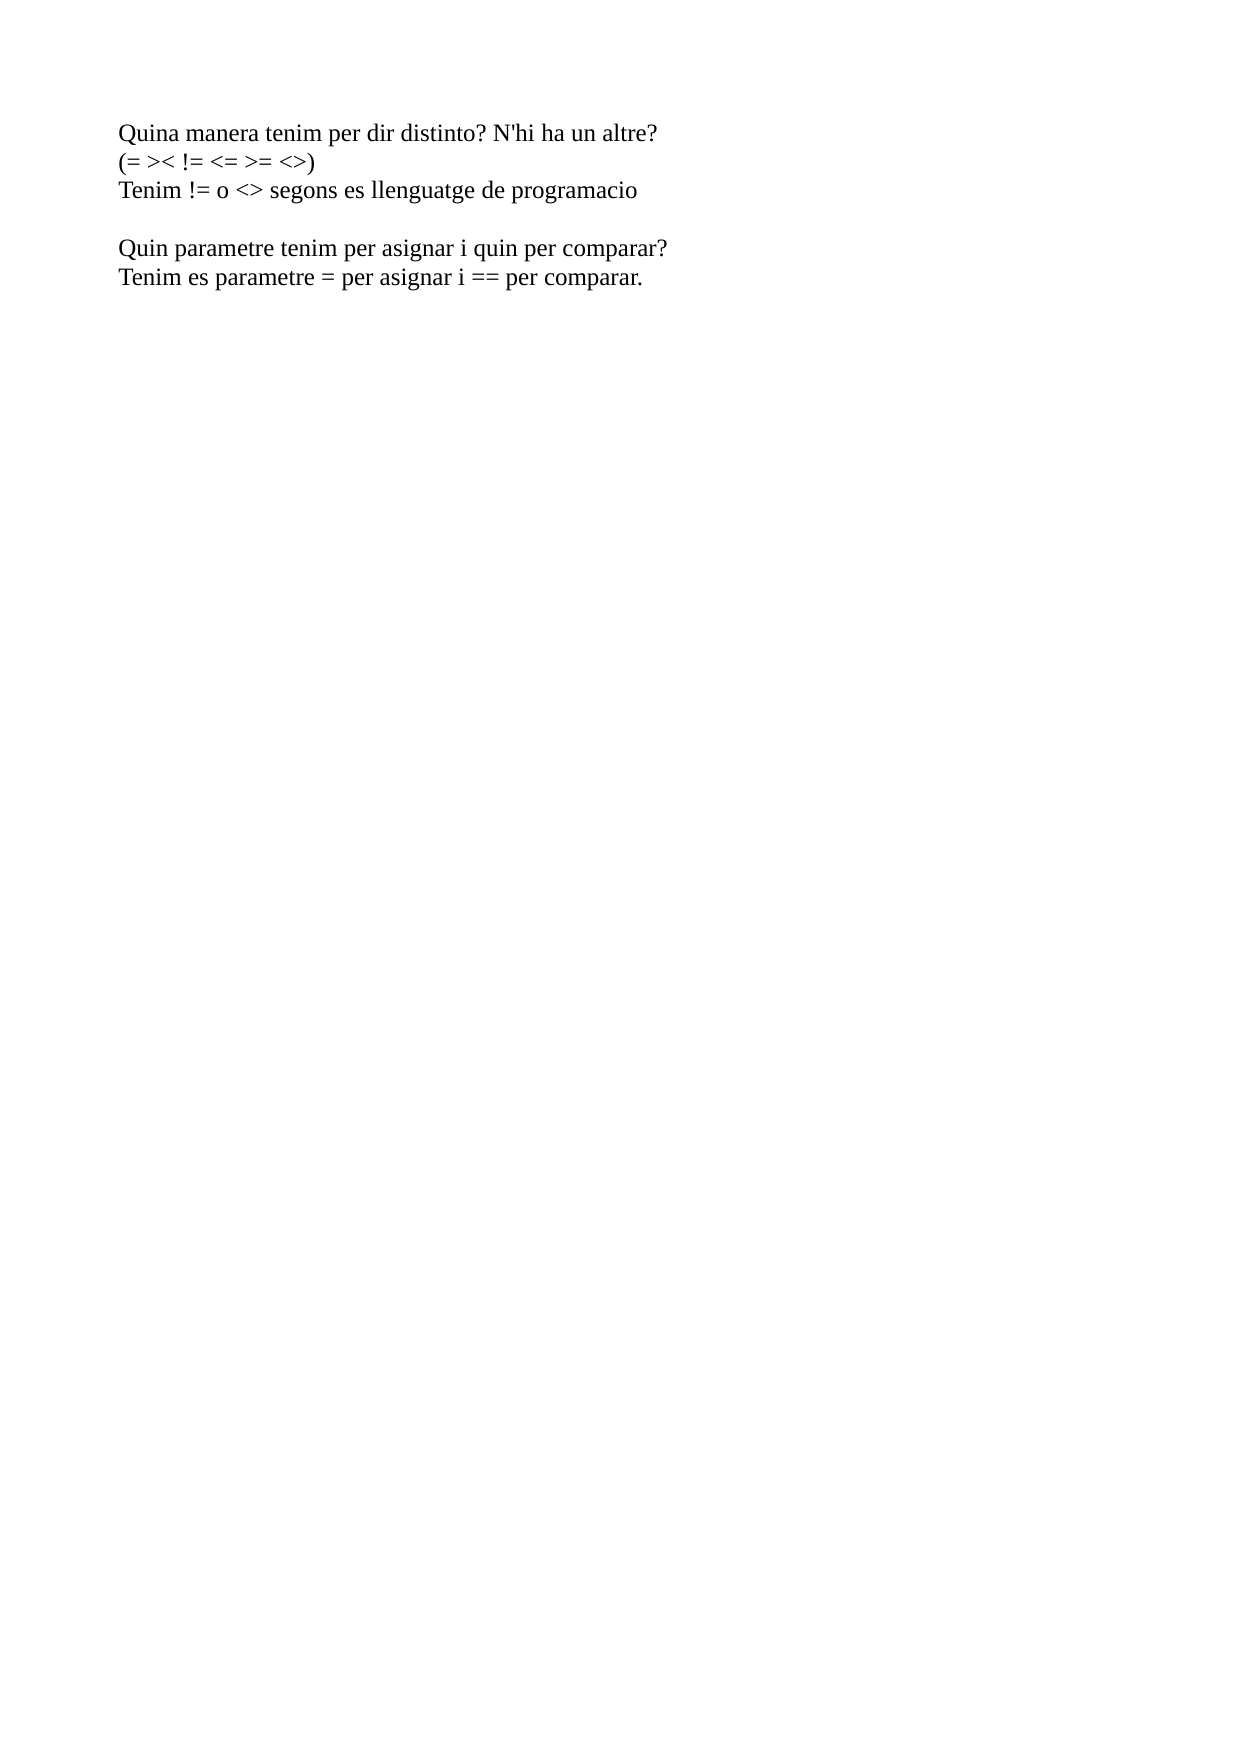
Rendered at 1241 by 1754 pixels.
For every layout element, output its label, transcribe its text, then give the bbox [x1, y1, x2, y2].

text Tenim es parametre = per asignar i == per comparar. [118, 262, 1122, 291]
text Tenim != o <> segons es llenguatge de programacio [118, 176, 1122, 204]
text Quina manera tenim per dir distinto? N'hi ha un altre? [118, 118, 1122, 147]
text (= >< != <= >= <>) [118, 147, 1122, 176]
text Quin parametre tenim per asignar i quin per comparar? [118, 233, 1122, 262]
